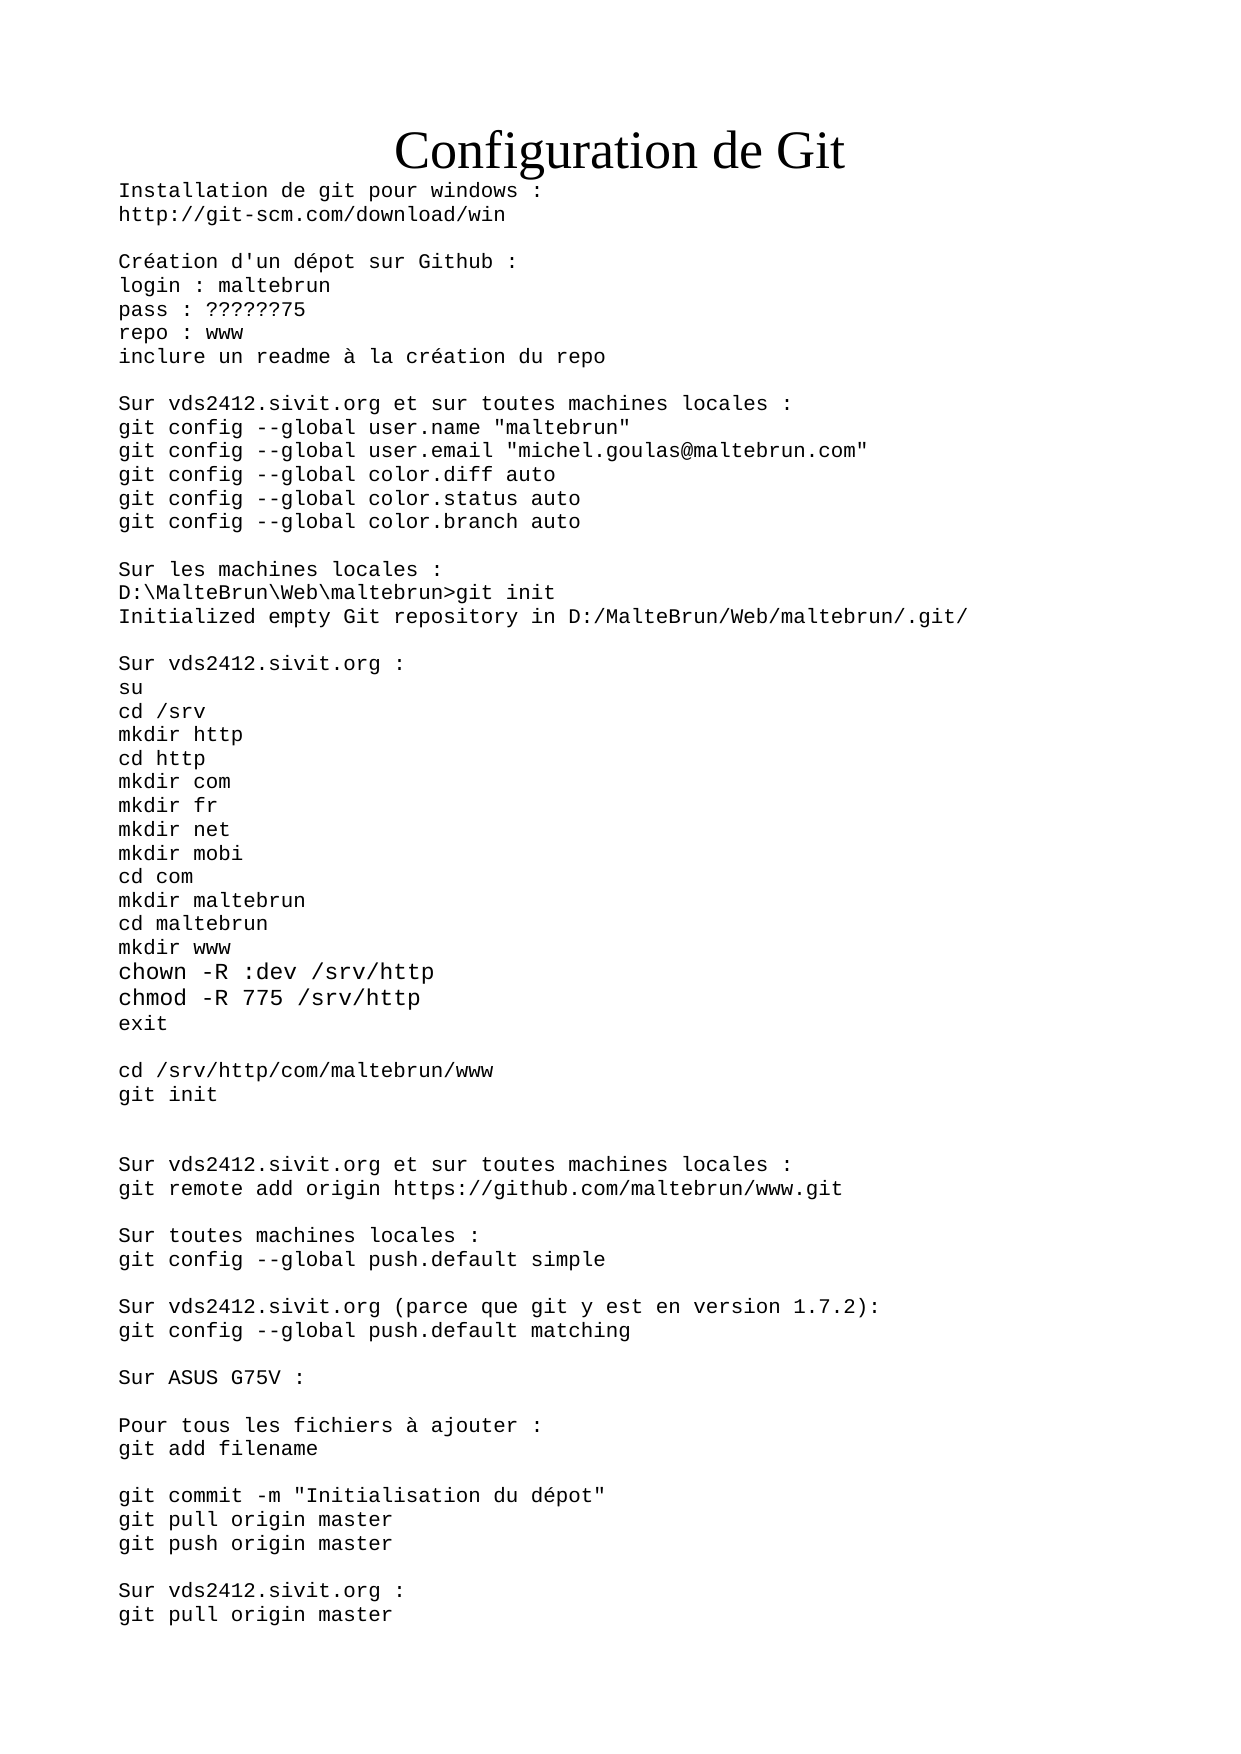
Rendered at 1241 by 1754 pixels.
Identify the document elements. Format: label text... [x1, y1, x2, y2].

text D:\MalteBrun\Web\maltebrun>git init [118, 582, 1122, 606]
text inclure un readme à la création du repo [118, 346, 1122, 369]
text exit [118, 1013, 1122, 1036]
text cd http [118, 748, 1122, 772]
text git pull origin master [118, 1509, 1122, 1533]
text Sur les machines locales : [118, 559, 1122, 582]
text git config --global user.name "maltebrun" [118, 417, 1122, 441]
text chmod -R 775 /srv/http [118, 987, 1122, 1013]
text Configuration de Git [118, 118, 1122, 180]
text git config --global push.default simple [118, 1249, 1122, 1273]
text Installation de git pour windows : [118, 180, 1122, 204]
text Sur vds2412.sivit.org et sur toutes machines locales : [118, 393, 1122, 417]
text Sur vds2412.sivit.org : [118, 1580, 1122, 1604]
text login : maltebrun [118, 275, 1122, 299]
text http://git-scm.com/download/win [118, 204, 1122, 228]
text cd com [118, 866, 1122, 890]
text cd maltebrun [118, 913, 1122, 937]
text Sur vds2412.sivit.org et sur toutes machines locales : [118, 1154, 1122, 1178]
text git pull origin master [118, 1604, 1122, 1627]
text git add filename [118, 1438, 1122, 1462]
text Sur vds2412.sivit.org (parce que git y est en version 1.7.2): [118, 1296, 1122, 1320]
text git init [118, 1083, 1122, 1107]
text git commit -m "Initialisation du dépot" [118, 1486, 1122, 1509]
text Pour tous les fichiers à ajouter : [118, 1414, 1122, 1438]
text git config --global color.diff auto [118, 464, 1122, 488]
text Sur ASUS G75V : [118, 1367, 1122, 1391]
text Création d'un dépot sur Github : [118, 251, 1122, 275]
text git push origin master [118, 1533, 1122, 1556]
text mkdir mobi [118, 842, 1122, 866]
text su [118, 677, 1122, 701]
text cd /srv/http/com/maltebrun/www [118, 1060, 1122, 1083]
text mkdir fr [118, 795, 1122, 819]
text git config --global push.default matching [118, 1320, 1122, 1344]
text Initialized empty Git repository in D:/MalteBrun/Web/maltebrun/.git/ [118, 606, 1122, 630]
text Sur toutes machines locales : [118, 1225, 1122, 1249]
text git config --global color.status auto [118, 488, 1122, 511]
text mkdir net [118, 819, 1122, 842]
text mkdir www [118, 937, 1122, 961]
text git config --global user.email "michel.goulas@maltebrun.com" [118, 441, 1122, 464]
text Sur vds2412.sivit.org : [118, 653, 1122, 677]
text mkdir http [118, 724, 1122, 748]
text repo : www [118, 322, 1122, 346]
text chown -R :dev /srv/http [118, 961, 1122, 987]
text pass : ??????75 [118, 299, 1122, 322]
text git config --global color.branch auto [118, 511, 1122, 535]
text cd /srv [118, 701, 1122, 724]
text mkdir maltebrun [118, 890, 1122, 913]
text mkdir com [118, 772, 1122, 795]
text git remote add origin https://github.com/maltebrun/www.git [118, 1178, 1122, 1202]
